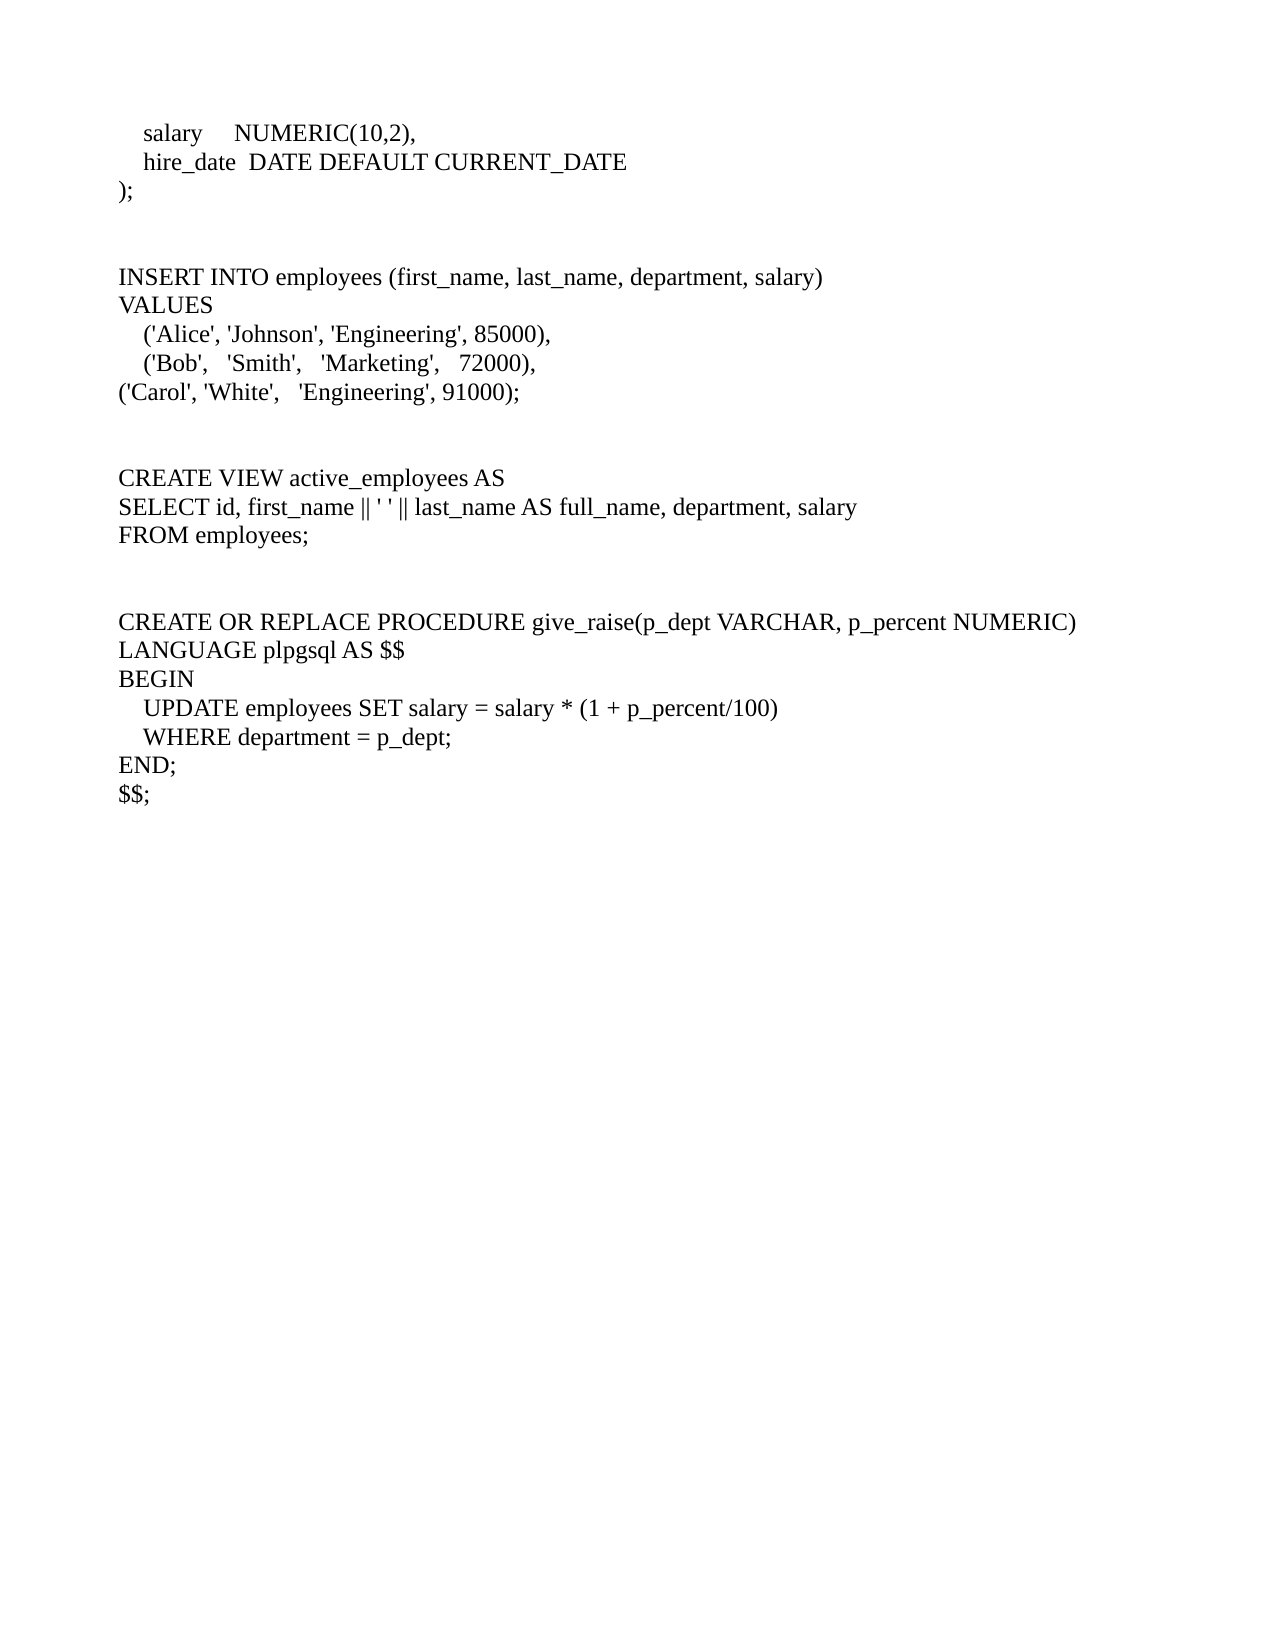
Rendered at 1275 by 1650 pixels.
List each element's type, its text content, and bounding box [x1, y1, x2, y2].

text END; [118, 751, 1157, 779]
text WHERE department = p_dept; [118, 722, 1157, 751]
text salary NUMERIC(10,2), [118, 118, 1157, 147]
text CREATE VIEW active_employees AS [118, 463, 1157, 492]
text VALUES [118, 291, 1157, 319]
text LANGUAGE plpgsql AS $$ [118, 636, 1157, 664]
text UPDATE employees SET salary = salary * (1 + p_percent/100) [118, 693, 1157, 722]
text ('Bob', 'Smith', 'Marketing', 72000), [118, 348, 1157, 377]
text ('Alice', 'Johnson', 'Engineering', 85000), [118, 319, 1157, 348]
text hire_date DATE DEFAULT CURRENT_DATE [118, 147, 1157, 176]
text $$; [118, 779, 1157, 808]
text FROM employees; [118, 521, 1157, 549]
text ); [118, 176, 1157, 204]
text ('Carol', 'White', 'Engineering', 91000); [118, 377, 1157, 406]
text INSERT INTO employees (first_name, last_name, department, salary) [118, 262, 1157, 291]
text BEGIN [118, 664, 1157, 693]
text SELECT id, first_name || ' ' || last_name AS full_name, department, salary [118, 492, 1157, 521]
text CREATE OR REPLACE PROCEDURE give_raise(p_dept VARCHAR, p_percent NUMERIC) [118, 607, 1157, 636]
